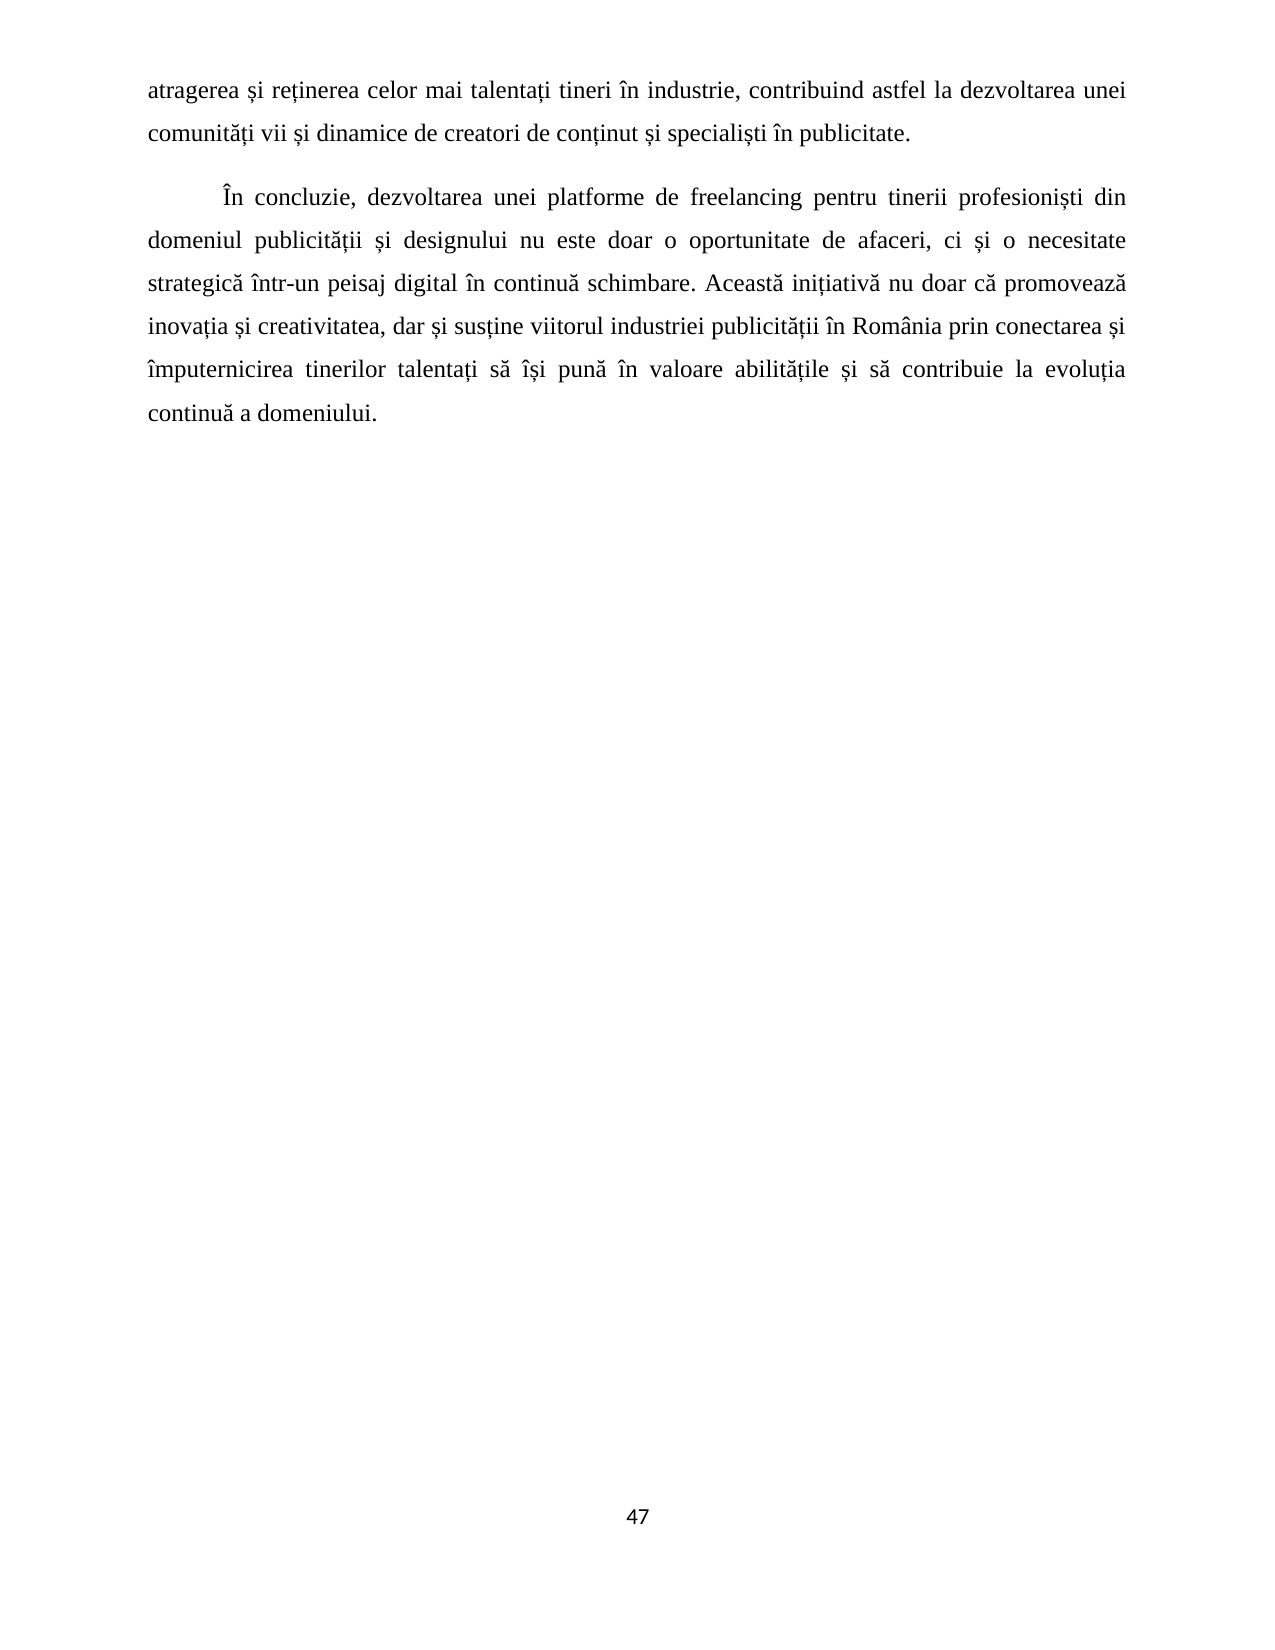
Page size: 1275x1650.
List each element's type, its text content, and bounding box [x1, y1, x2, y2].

text În concluzie, dezvoltarea unei platforme de freelancing pentru tinerii profesioniști din domeniul publicității și designului nu este doar o oportunitate de afaceri, ci și o necesitate strategică într-un peisaj digital în continuă schimbare. Această inițiativă nu doar că promovează inovația și creativitatea, dar și susține viitorul industriei publicității în România prin conectarea și împuternicirea tinerilor talentați să își pună în valoare abilitățile și să contribuie la evoluția continuă a domeniului. [148, 182, 1127, 426]
text atragerea și reținerea celor mai talentați tineri în industrie, contribuind astfel la dezvoltarea unei comunități vii și dinamice de creatori de conținut și specialiști în publicitate. [148, 75, 1127, 147]
